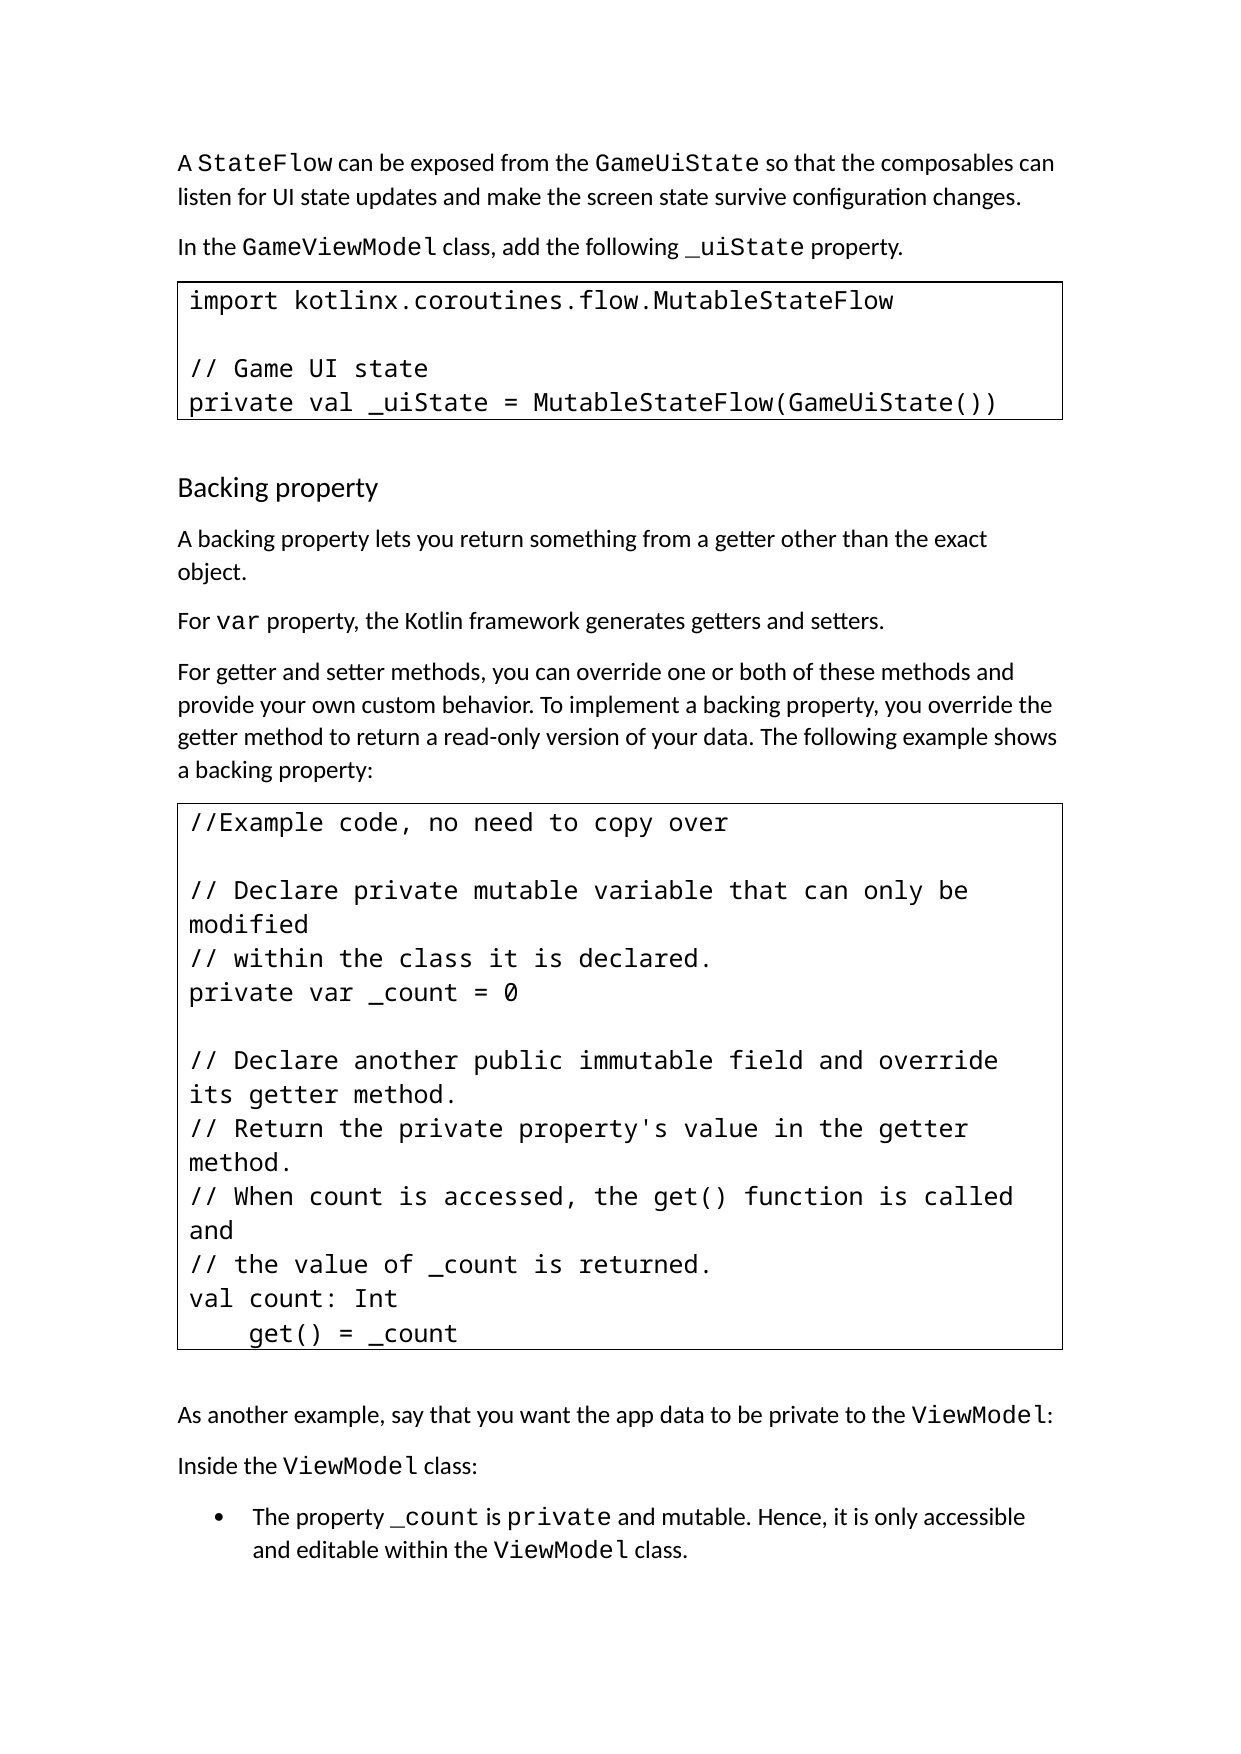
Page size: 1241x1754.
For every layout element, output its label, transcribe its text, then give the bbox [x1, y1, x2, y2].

text In the GameViewModel class, add the following _uiState property. [177, 231, 1063, 262]
text For var property, the Kotlin framework generates getters and setters. [177, 606, 1063, 637]
text Backing property [177, 469, 1063, 504]
text As another example, say that you want the app data to be private to the ViewModel: [177, 1399, 1063, 1431]
list The property _count is private and mutable. Hence, it is only accessible and editable within the ViewModel class. [215, 1501, 1063, 1566]
table_header import kotlinx.coroutines.flow.MutableStateFlow // Game UI state private val _uiState = MutableStateFlow(GameUiState()) [178, 283, 1062, 419]
text For getter and setter methods, you can override one or both of these methods and provide your own custom behavior. To implement a backing property, you override the getter method to return a read-only version of your data. The following example shows a backing property: [177, 656, 1063, 784]
table_header //Example code, no need to copy over // Declare private mutable variable that can only be modified // within the class it is declared. private var _count = 0 // Declare another public immutable field and override its getter method. // Return the private property's value in the getter method. // When count is accessed, the get() function is called and // the value of _count is returned. val count: Int get() = _count [178, 804, 1062, 1349]
text A StateFlow can be exposed from the GameUiState so that the composables can listen for UI state updates and make the screen state survive configuration changes. [177, 148, 1063, 212]
text Inside the ViewModel class: [177, 1450, 1063, 1482]
text A backing property lets you return something from a getter other than the exact object. [177, 524, 1063, 587]
